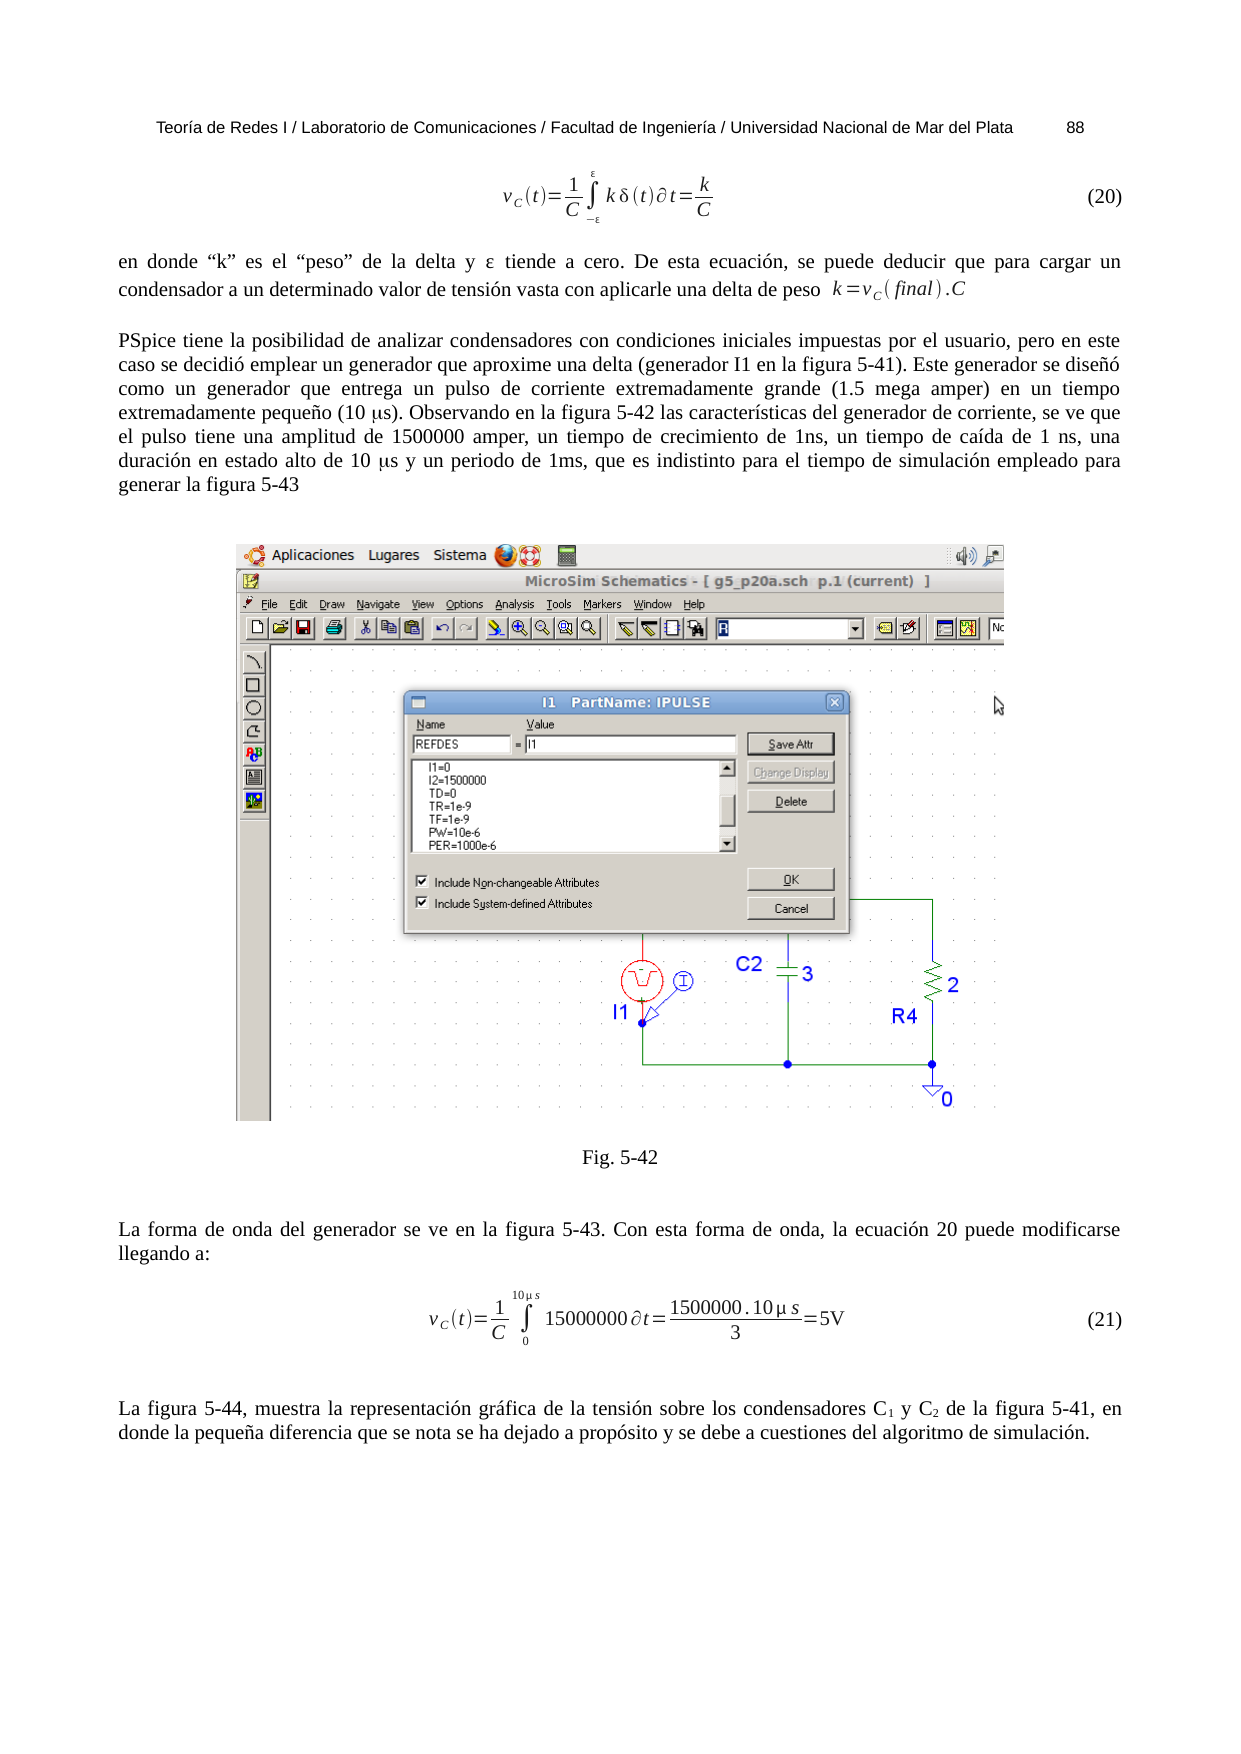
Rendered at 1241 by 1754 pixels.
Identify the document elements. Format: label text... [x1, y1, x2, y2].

picture [236, 544, 1004, 1121]
text La forma de onda del generador se ve en la figura 5-43. Con esta forma de onda, la ecuación 20 puede modificarse llegando a: [118, 1217, 1122, 1265]
text Fig. 5-42 [118, 1145, 1122, 1169]
text (21) [118, 1289, 1122, 1348]
text La figura 5-44, muestra la representación gráfica de la tensión sobre los condensadores C1 y C2 de la figura 5-41, en donde la pequeña diferencia que se nota se ha dejado a propósito y se debe a cuestiones del algoritmo de simulación. [118, 1396, 1122, 1444]
text en donde “k” es el “peso” de la delta y ε tiende a cero. De esta ecuación, se puede deducir que para cargar un condensador a un determinado valor de tensión vasta con aplicarle una delta de peso [118, 249, 1122, 304]
text (20) [118, 167, 1122, 225]
text PSpice tiene la posibilidad de analizar condensadores con condiciones iniciales impuestas por el usuario, pero en este caso se decidió emplear un generador que aproxime una delta (generador I1 en la figura 5-41). Este generador se diseñó como un generador que entrega un pulso de corriente extremadamente grande (1.5 mega amper) en un tiempo extremadamente pequeño (10 ms). Observando en la figura 5-42 las características del generador de corriente, se ve que el pulso tiene una amplitud de 1500000 amper, un tiempo de crecimiento de 1ns, un tiempo de caída de 1 ns, una duración en estado alto de 10 ms y un periodo de 1ms, que es indistinto para el tiempo de simulación empleado para generar la figura 5-43 [118, 328, 1122, 496]
